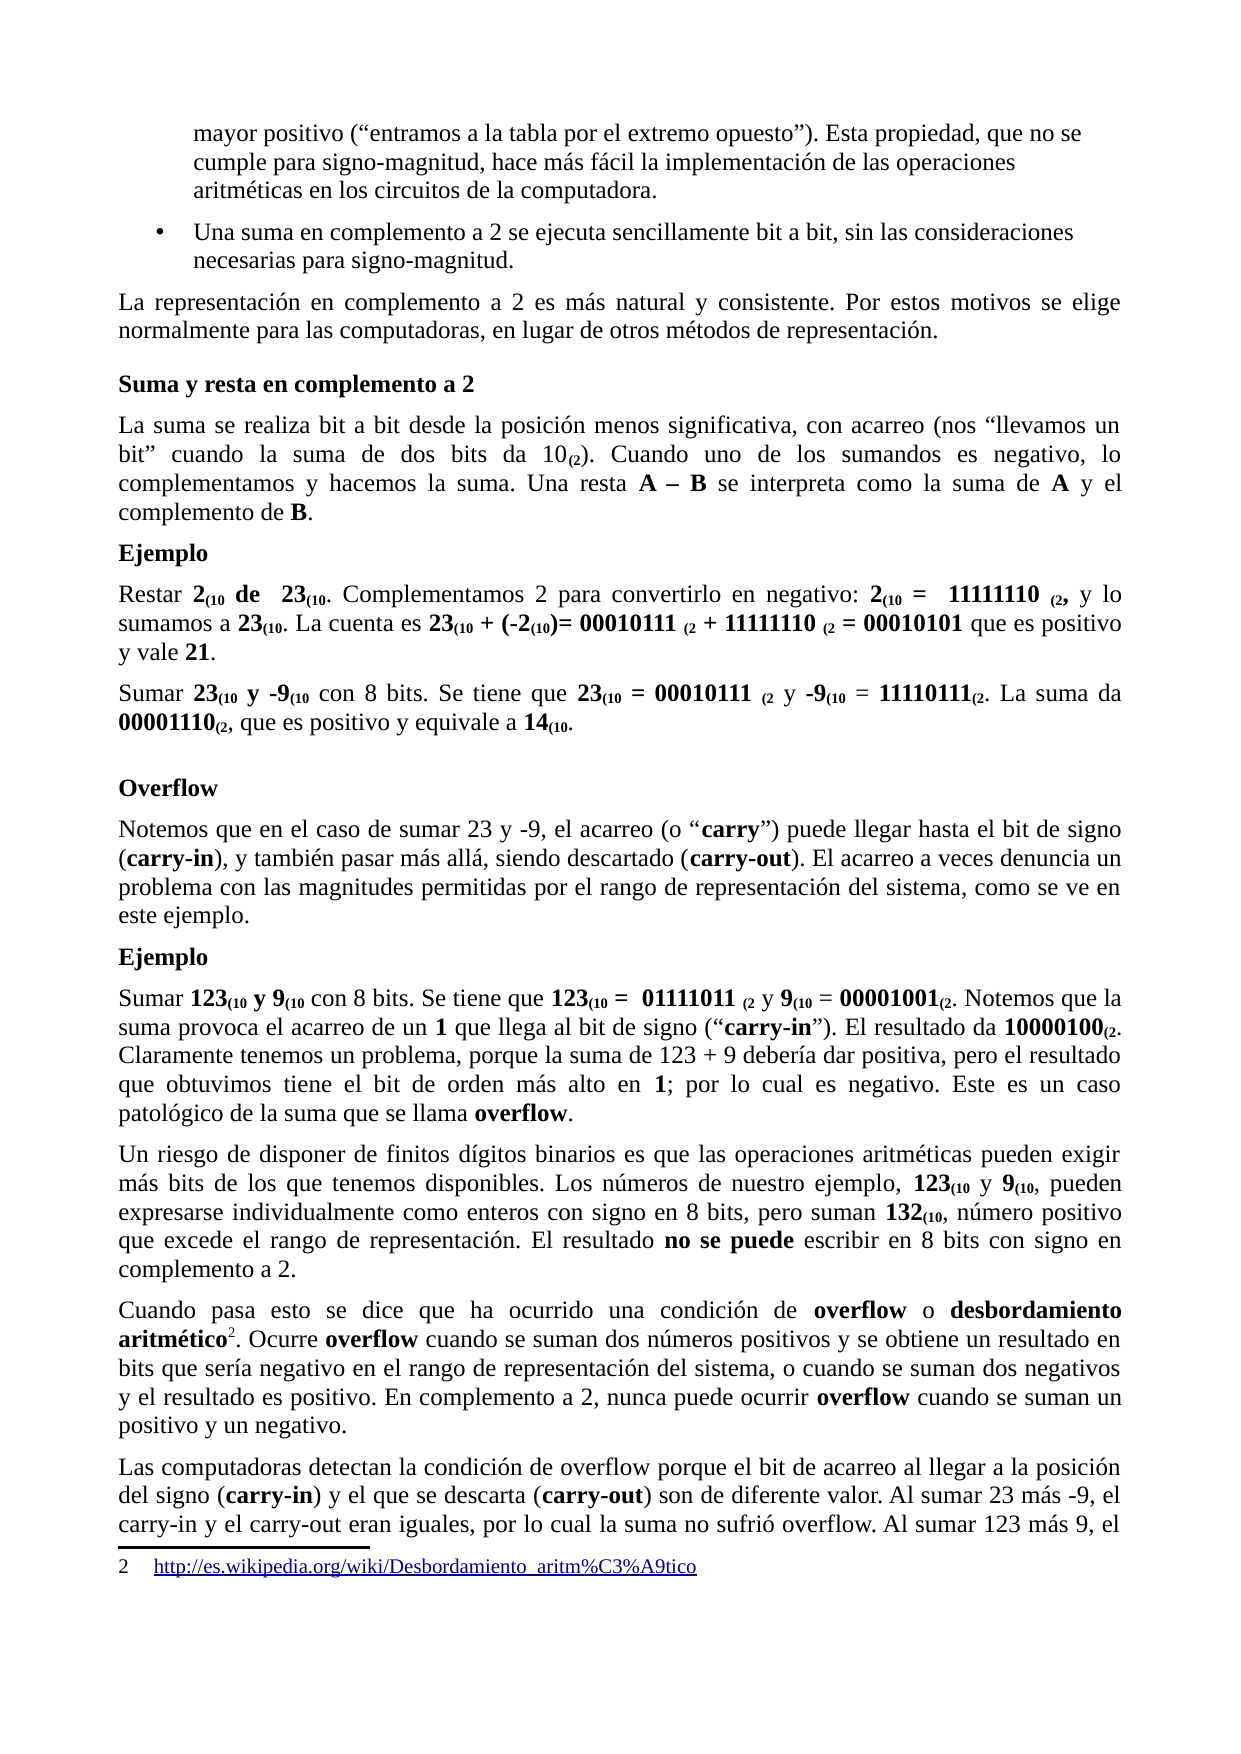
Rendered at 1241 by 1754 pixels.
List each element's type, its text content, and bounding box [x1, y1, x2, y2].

text Un riesgo de disponer de finitos dígitos binarios es que las operaciones aritméticas pueden exigir más bits de los que tenemos disponibles. Los números de nuestro ejemplo, 123(10 y 9(10, pueden expresarse individualmente como enteros con signo en 8 bits, pero suman 132(10, número positivo que excede el rango de representación. El resultado no se puede escribir en 8 bits con signo en complemento a 2. [118, 1139, 1122, 1283]
text Sumar 23(10 y -9(10 con 8 bits. Se tiene que 23(10 = 00010111 (2 y -9(10 = 11110111(2. La suma da 00001110(2, que es positivo y equivale a 14(10. [118, 678, 1122, 736]
text Ejemplo [118, 942, 1122, 971]
text http://es.wikipedia.org/wiki/Desbordamiento_aritm%C3%A9tico [118, 1553, 1122, 1578]
subtitle Suma y resta en complemento a 2 [118, 369, 1122, 398]
list mayor positivo (“entramos a la tabla por el extremo opuesto”). Esta propiedad, que no se cumple para signo-magnitud, hace más fácil la implementación de las operaciones aritméticas en los circuitos de la computadora. [156, 118, 1122, 204]
text Sumar 123(10 y 9(10 con 8 bits. Se tiene que 123(10 = 01111011 (2 y 9(10 = 00001001(2. Notemos que la suma provoca el acarreo de un 1 que llega al bit de signo (“carry-in”). El resultado da 10000100(2. Claramente tenemos un problema, porque la suma de 123 + 9 debería dar positiva, pero el resultado que obtuvimos tiene el bit de orden más alto en 1; por lo cual es negativo. Este es un caso patológico de la suma que se llama overflow. [118, 983, 1122, 1127]
text Notemos que en el caso de sumar 23 y -9, el acarreo (o “carry”) puede llegar hasta el bit de signo (carry-in), y también pasar más allá, siendo descartado (carry-out). El acarreo a veces denuncia un problema con las magnitudes permitidas por el rango de representación del sistema, como se ve en este ejemplo. [118, 814, 1122, 929]
text Las computadoras detectan la condición de overflow porque el bit de acarreo al llegar a la posición del signo (carry-in) y el que se descarta (carry-out) son de diferente valor. Al sumar 23 más -9, el carry-in y el carry-out eran iguales, por lo cual la suma no sufrió overflow. Al sumar 123 más 9, el [118, 1452, 1122, 1538]
text Cuando pasa esto se dice que ha ocurrido una condición de overflow o desbordamiento aritmético. Ocurre overflow cuando se suman dos números positivos y se obtiene un resultado en bits que sería negativo en el rango de representación del sistema, o cuando se suman dos negativos y el resultado es positivo. En complemento a 2, nunca puede ocurrir overflow cuando se suman un positivo y un negativo. [118, 1296, 1122, 1439]
list Una suma en complemento a 2 se ejecuta sencillamente bit a bit, sin las consideraciones necesarias para signo-magnitud. [156, 217, 1122, 274]
text La representación en complemento a 2 es más natural y consistente. Por estos motivos se elige normalmente para las computadoras, en lugar de otros métodos de representación. [118, 287, 1122, 344]
text Ejemplo [118, 538, 1122, 567]
subtitle Overflow [118, 773, 1122, 802]
text Restar 2(10 de 23(10. Complementamos 2 para convertirlo en negativo: 2(10 = 11111110 (2, y lo sumamos a 23(10. La cuenta es 23(10 + (-2(10)= 00010111 (2 + 11111110 (2 = 00010101 que es positivo y vale 21. [118, 579, 1122, 666]
text La suma se realiza bit a bit desde la posición menos significativa, con acarreo (nos “llevamos un bit” cuando la suma de dos bits da 10(2). Cuando uno de los sumandos es negativo, lo complementamos y hacemos la suma. Una resta A – B se interpreta como la suma de A y el complemento de B. [118, 411, 1122, 526]
